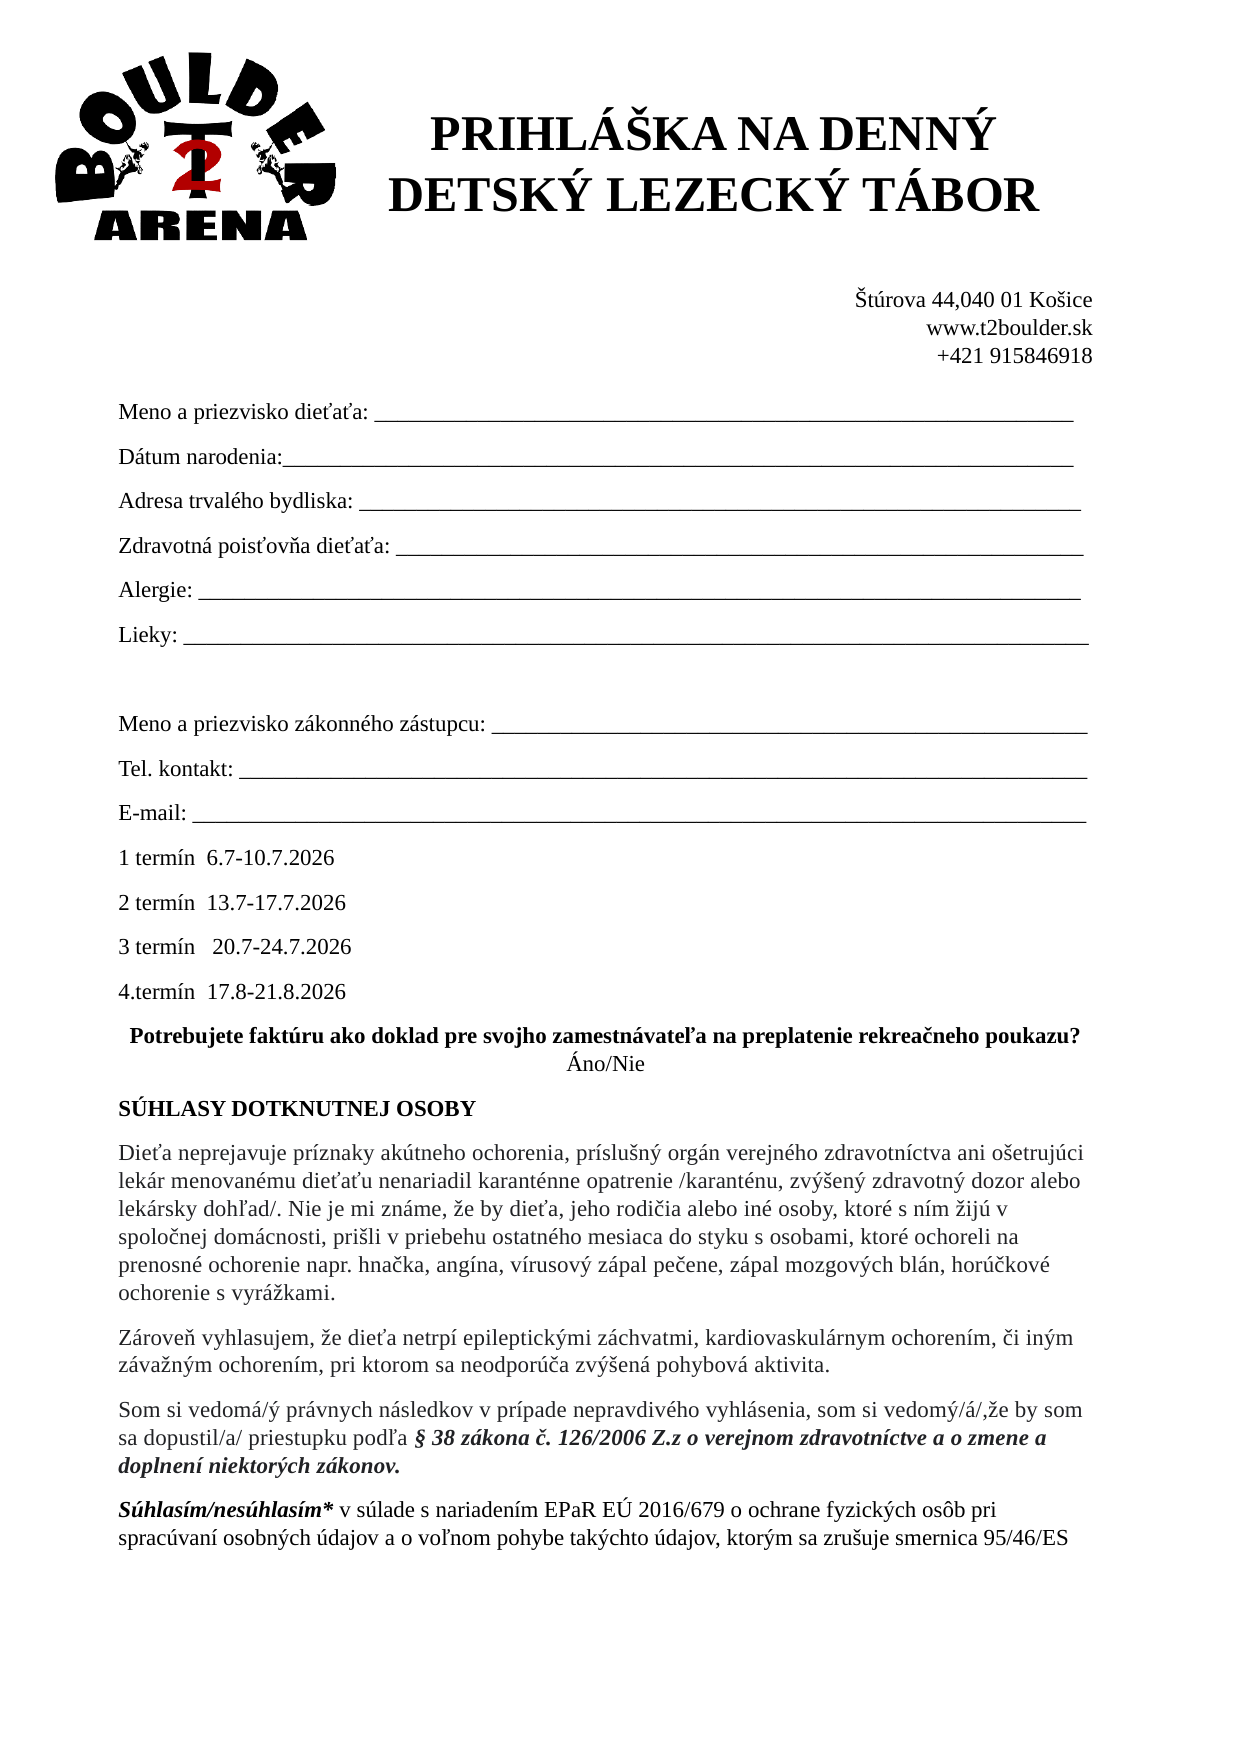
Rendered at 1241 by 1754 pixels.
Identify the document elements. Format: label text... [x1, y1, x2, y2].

text E-mail: ______________________________________________________________________________ [118, 799, 1093, 826]
text Tel. kontakt: __________________________________________________________________________ [118, 755, 1093, 781]
text Súhlasím/nesúhlasím* v súlade s nariadením EPaR EÚ 2016/679 o ochrane fyzických osôb pri spracúvaní osobných údajov a o voľnom pohybe takýchto údajov, ktorým sa zrušuje smernica 95/46/ES [118, 1497, 1093, 1551]
text Potrebujete faktúru ako doklad pre svojho zamestnávateľa na preplatenie rekreačneho poukazu? Áno/Nie [118, 1022, 1093, 1077]
text Alergie: _____________________________________________________________________________ [118, 577, 1093, 603]
text Meno a priezvisko zákonného zástupcu: ____________________________________________________ [118, 710, 1093, 737]
text Adresa trvalého bydliska: _______________________________________________________________ [118, 487, 1093, 514]
text 3 termín 20.7-24.7.2026 [118, 933, 1093, 959]
text 1 termín 6.7-10.7.2026 [118, 844, 1093, 870]
text 4.termín 17.8-21.8.2026 [118, 978, 1093, 1004]
text SÚHLASY DOTKNUTNEJ OSOBY [118, 1095, 1093, 1121]
text Meno a priezvisko dieťaťa: _____________________________________________________________ [118, 398, 1093, 424]
text Dieťa neprejavuje príznaky akútneho ochorenia, príslušný orgán verejného zdravotníctva ani ošetrujúci lekár menovanému dieťaťu nenariadil karanténne opatrenie /karanténu, zvýšený zdravotný dozor alebo lekársky dohľad/. Nie je mi známe, že by dieťa, jeho rodičia alebo iné osoby, ktoré s ním žijú v spoločnej domácnosti, prišli v priebehu ostatného mesiaca do styku s osobami, ktoré ochoreli na prenosné ochorenie napr. hnačka, angína, vírusový zápal pečene, zápal mozgových blán, horúčkové ochorenie s vyrážkami. [118, 1139, 1093, 1305]
text PRIHLÁŠKA NA DENNÝ DETSKÝ LEZECKÝ TÁBOR [276, 103, 1093, 222]
text Som si vedomá/ý právnych následkov v prípade nepravdivého vyhlásenia, som si vedomý/á/,že by som sa dopustil/a/ priestupku podľa § 38 zákona č. 126/2006 Z.z o verejnom zdravotníctve a o zmene a doplnení niektorých zákonov. [118, 1396, 1093, 1478]
text Lieky: _______________________________________________________________________________ [118, 621, 1093, 647]
text Zdravotná poisťovňa dieťaťa: ____________________________________________________________ [118, 532, 1093, 558]
text Štúrova 44,040 01 Košice [118, 287, 1093, 313]
text 2 termín 13.7-17.7.2026 [118, 889, 1093, 915]
text Dátum narodenia:_____________________________________________________________________ [118, 443, 1093, 469]
text +421 915846918 [118, 342, 1093, 369]
text www.t2boulder.sk [118, 314, 1093, 341]
text Zároveň vyhlasujem, že dieťa netrpí epileptickými záchvatmi, kardiovaskulárnym ochorením, či iným závažným ochorením, pri ktorom sa neodporúča zvýšená pohybová aktivita. [118, 1324, 1093, 1378]
